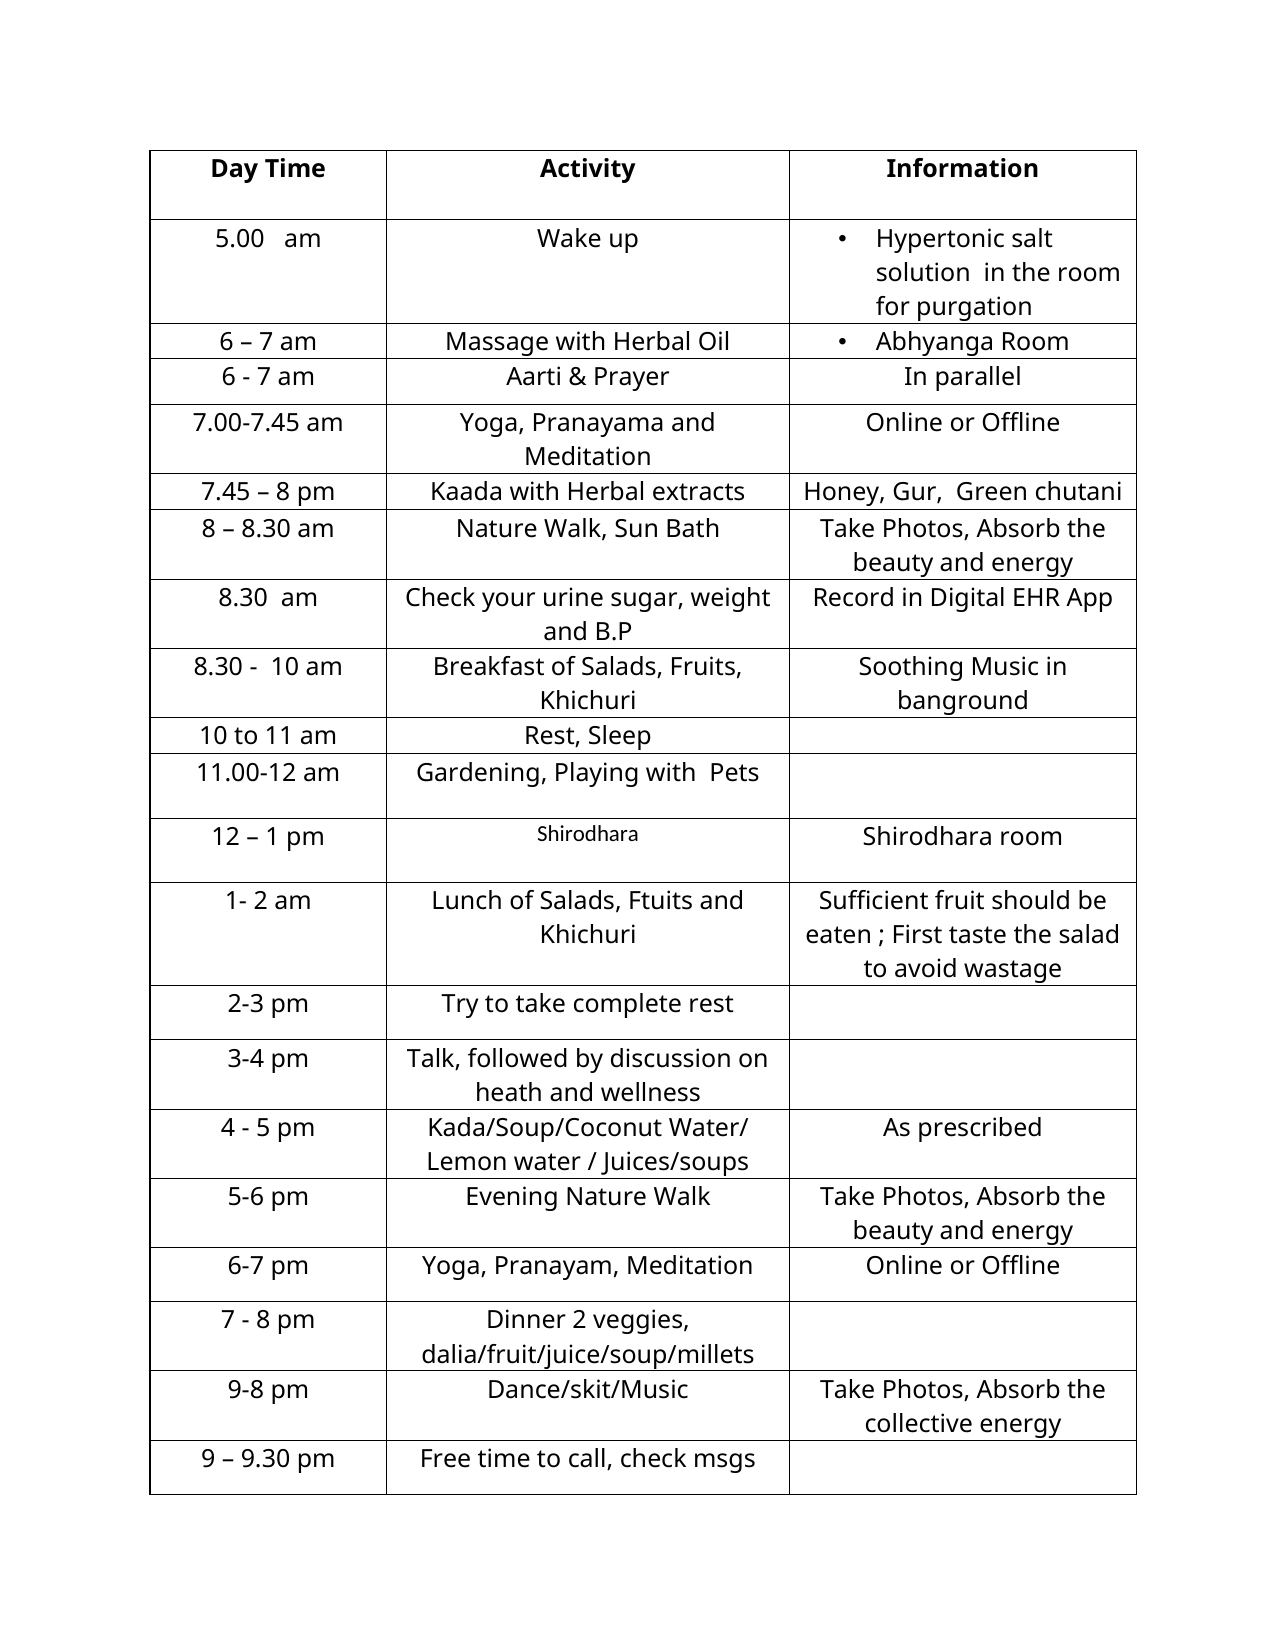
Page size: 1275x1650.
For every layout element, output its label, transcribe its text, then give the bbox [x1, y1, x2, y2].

table_cell Online or Offline [790, 1248, 1136, 1301]
table_cell Evening Nature Walk [387, 1179, 789, 1247]
table_cell Honey, Gur, Green chutani [790, 474, 1136, 509]
table_cell 9-8 pm [151, 1371, 386, 1439]
table_cell 8 – 8.30 am [151, 510, 386, 578]
table_cell 6 - 7 am [151, 359, 386, 404]
table_cell Shirodhara [387, 819, 789, 882]
table_cell Kaada with Herbal extracts [387, 474, 789, 509]
table_cell Shirodhara room [790, 819, 1136, 882]
table_cell 5-6 pm [151, 1179, 386, 1247]
table_cell Talk, followed by discussion on heath and wellness [387, 1040, 789, 1108]
table_cell Massage with Herbal Oil [387, 324, 789, 358]
table_cell Soothing Music in banground [790, 649, 1136, 717]
table_cell 9 – 9.30 pm [151, 1441, 386, 1494]
table_cell 1- 2 am [151, 883, 386, 985]
table_cell Yoga, Pranayam, Meditation [387, 1248, 789, 1301]
table_cell [790, 986, 1136, 1039]
table_cell Check your urine sugar, weight and B.P [387, 580, 789, 648]
table_cell 11.00-12 am [151, 754, 386, 818]
table_cell Take Photos, Absorb the collective energy [790, 1371, 1136, 1439]
table_cell As prescribed [790, 1110, 1136, 1178]
table_cell Breakfast of Salads, Fruits, Khichuri [387, 649, 789, 717]
table_cell 5.00 am [151, 220, 386, 322]
table_header Information [790, 151, 1136, 219]
table_cell 8.30 - 10 am [151, 649, 386, 717]
table_header Activity [387, 151, 789, 219]
table_cell 7 - 8 pm [151, 1302, 386, 1370]
table_cell Record in Digital EHR App [790, 580, 1136, 648]
table_cell Sufficient fruit should be eaten ; First taste the salad to avoid wastage [790, 883, 1136, 985]
table_cell Take Photos, Absorb the beauty and energy [790, 510, 1136, 578]
table_header Day Time [151, 151, 386, 219]
table_cell 8.30 am [151, 580, 386, 648]
table_cell 6-7 pm [151, 1248, 386, 1301]
table_cell Kada/Soup/Coconut Water/ Lemon water / Juices/soups [387, 1110, 789, 1178]
table_cell 4 - 5 pm [151, 1110, 386, 1178]
table_cell 6 – 7 am [151, 324, 386, 358]
table_cell Free time to call, check msgs [387, 1441, 789, 1494]
table_cell [790, 718, 1136, 753]
table_cell 12 – 1 pm [151, 819, 386, 882]
table_cell Rest, Sleep [387, 718, 789, 753]
table_cell 2-3 pm [151, 986, 386, 1039]
table_cell Hypertonic salt solution in the room for purgation [790, 220, 1136, 322]
table_cell Yoga, Pranayama and Meditation [387, 405, 789, 473]
table_cell Dance/skit/Music [387, 1371, 789, 1439]
table_cell Dinner 2 veggies, dalia/fruit/juice/soup/millets [387, 1302, 789, 1370]
table_cell Aarti & Prayer [387, 359, 789, 404]
table_cell Try to take complete rest [387, 986, 789, 1039]
table_cell Online or Offline [790, 405, 1136, 473]
table_cell Wake up [387, 220, 789, 322]
table_cell [790, 754, 1136, 818]
table_cell Abhyanga Room [790, 324, 1136, 358]
table_cell Lunch of Salads, Ftuits and Khichuri [387, 883, 789, 985]
table_cell Nature Walk, Sun Bath [387, 510, 789, 578]
table_cell [790, 1302, 1136, 1370]
table_cell [790, 1040, 1136, 1108]
table_cell Take Photos, Absorb the beauty and energy [790, 1179, 1136, 1247]
table_cell Gardening, Playing with Pets [387, 754, 789, 818]
table_cell 7.45 – 8 pm [151, 474, 386, 509]
table_cell 3-4 pm [151, 1040, 386, 1108]
table_cell 7.00-7.45 am [151, 405, 386, 473]
table_cell [790, 1441, 1136, 1494]
table_cell 10 to 11 am [151, 718, 386, 753]
table_cell In parallel [790, 359, 1136, 404]
